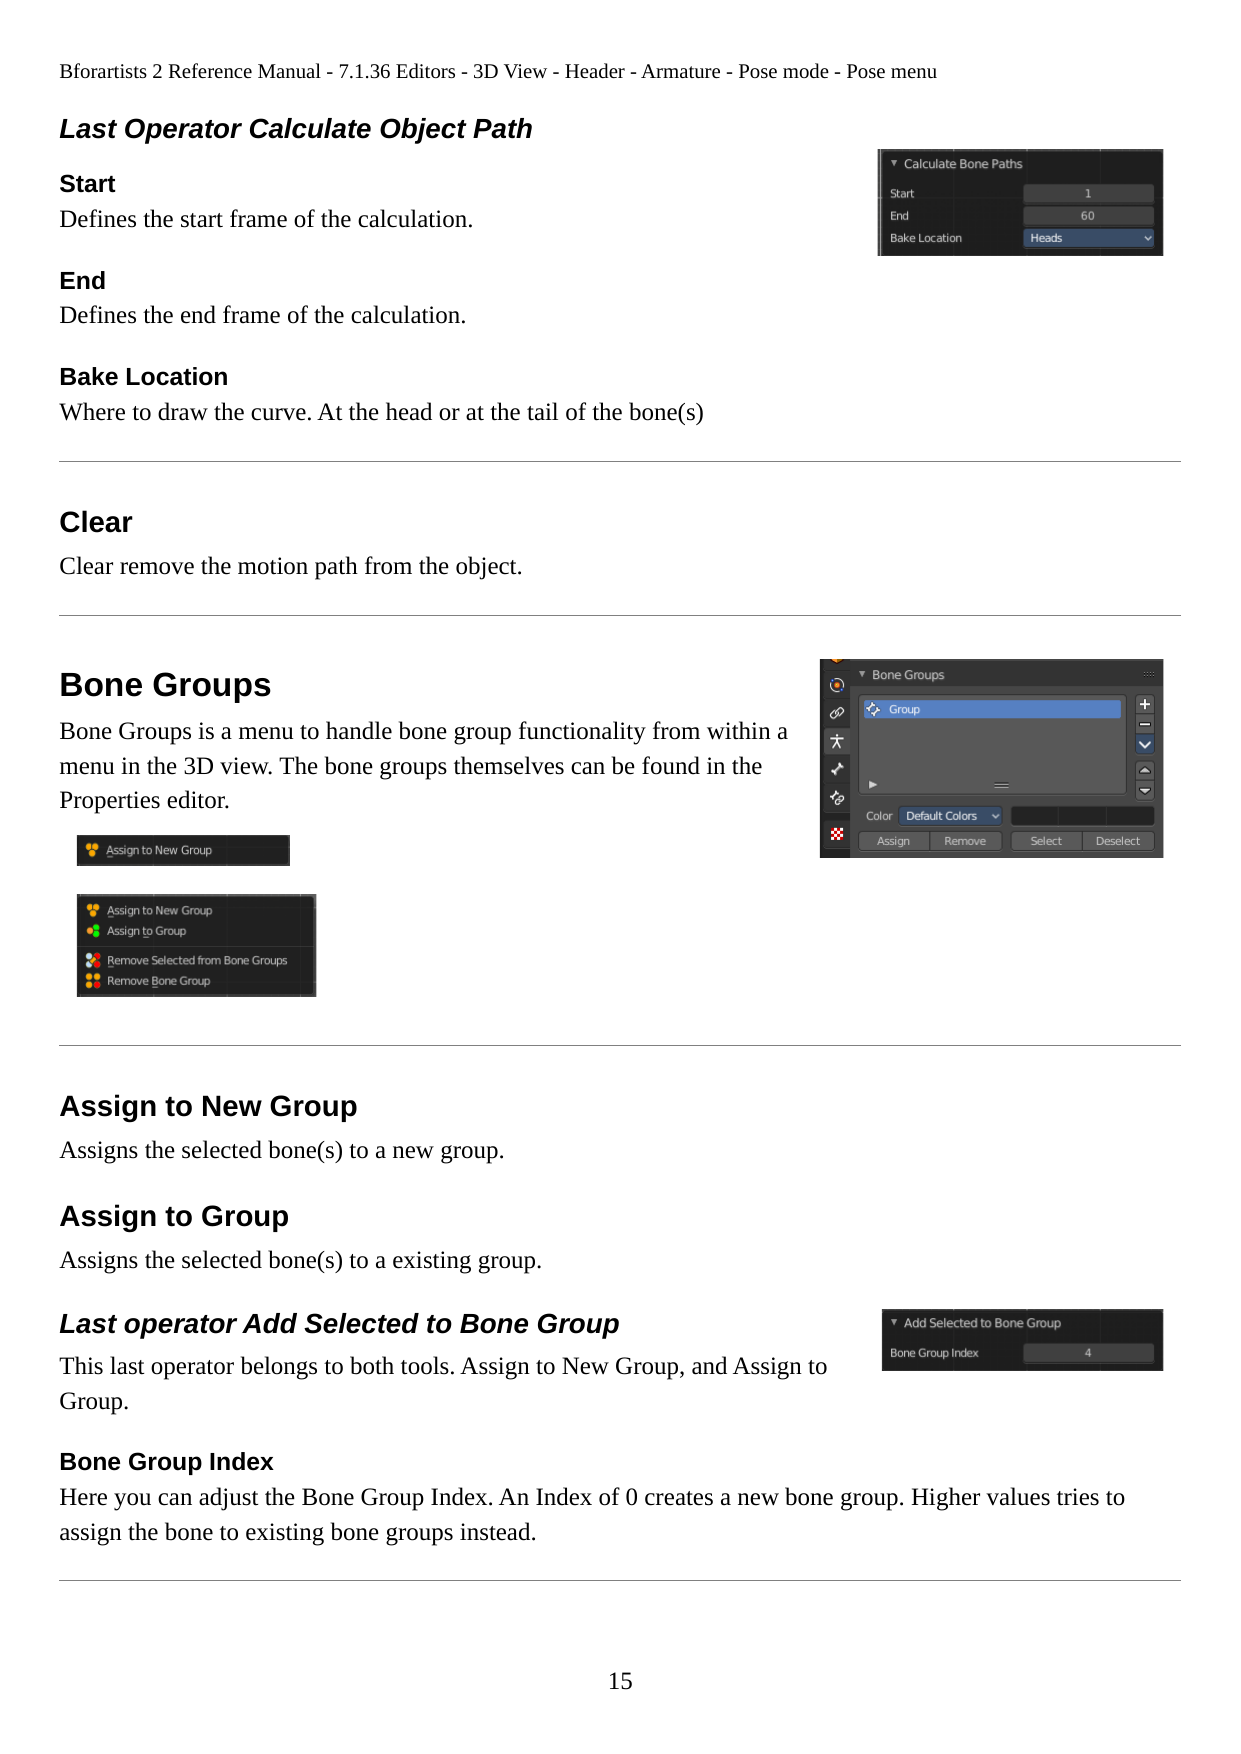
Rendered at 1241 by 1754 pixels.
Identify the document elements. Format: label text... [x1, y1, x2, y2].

picture [877, 149, 1164, 256]
subtitle Bone Groups [59, 665, 819, 704]
subtitle Assign to Group [59, 1199, 1181, 1233]
subtitle Bake Location [59, 362, 1181, 391]
subtitle Assign to New Group [59, 1089, 1181, 1123]
text Defines the end frame of the calculation. [59, 301, 1181, 329]
picture [881, 1309, 1164, 1371]
text Where to draw the curve. At the head or at the tail of the bone(s) [59, 397, 1181, 426]
text Defines the start frame of the calculation. [59, 204, 877, 233]
picture [76, 894, 317, 997]
picture [76, 835, 290, 866]
subtitle Last Operator Calculate Object Path [59, 113, 1181, 144]
text Assigns the selected bone(s) to a new group. [59, 1136, 1181, 1164]
text Clear remove the motion path from the object. [59, 551, 1181, 580]
subtitle Start [59, 169, 877, 198]
subtitle End [59, 266, 1181, 294]
text Bone Groups is a menu to handle bone group functionality from within a menu in the 3D view. The bone groups themselves can be found in the Properties editor. [59, 716, 819, 814]
picture [819, 659, 1164, 858]
text This last operator belongs to both tools. Assign to New Group, and Assign to Group. [59, 1351, 1181, 1414]
subtitle [1164, 665, 1181, 704]
subtitle Bone Group Index [59, 1447, 1181, 1476]
subtitle [1164, 169, 1181, 198]
subtitle Clear [59, 505, 1181, 538]
text Assigns the selected bone(s) to a existing group. [59, 1245, 1181, 1274]
subtitle Last operator Add Selected to Bone Group [59, 1307, 1181, 1339]
text Here you can adjust the Bone Group Index. An Index of 0 creates a new bone group. Higher values tries to assign the bone to existing bone groups instead. [59, 1482, 1181, 1545]
